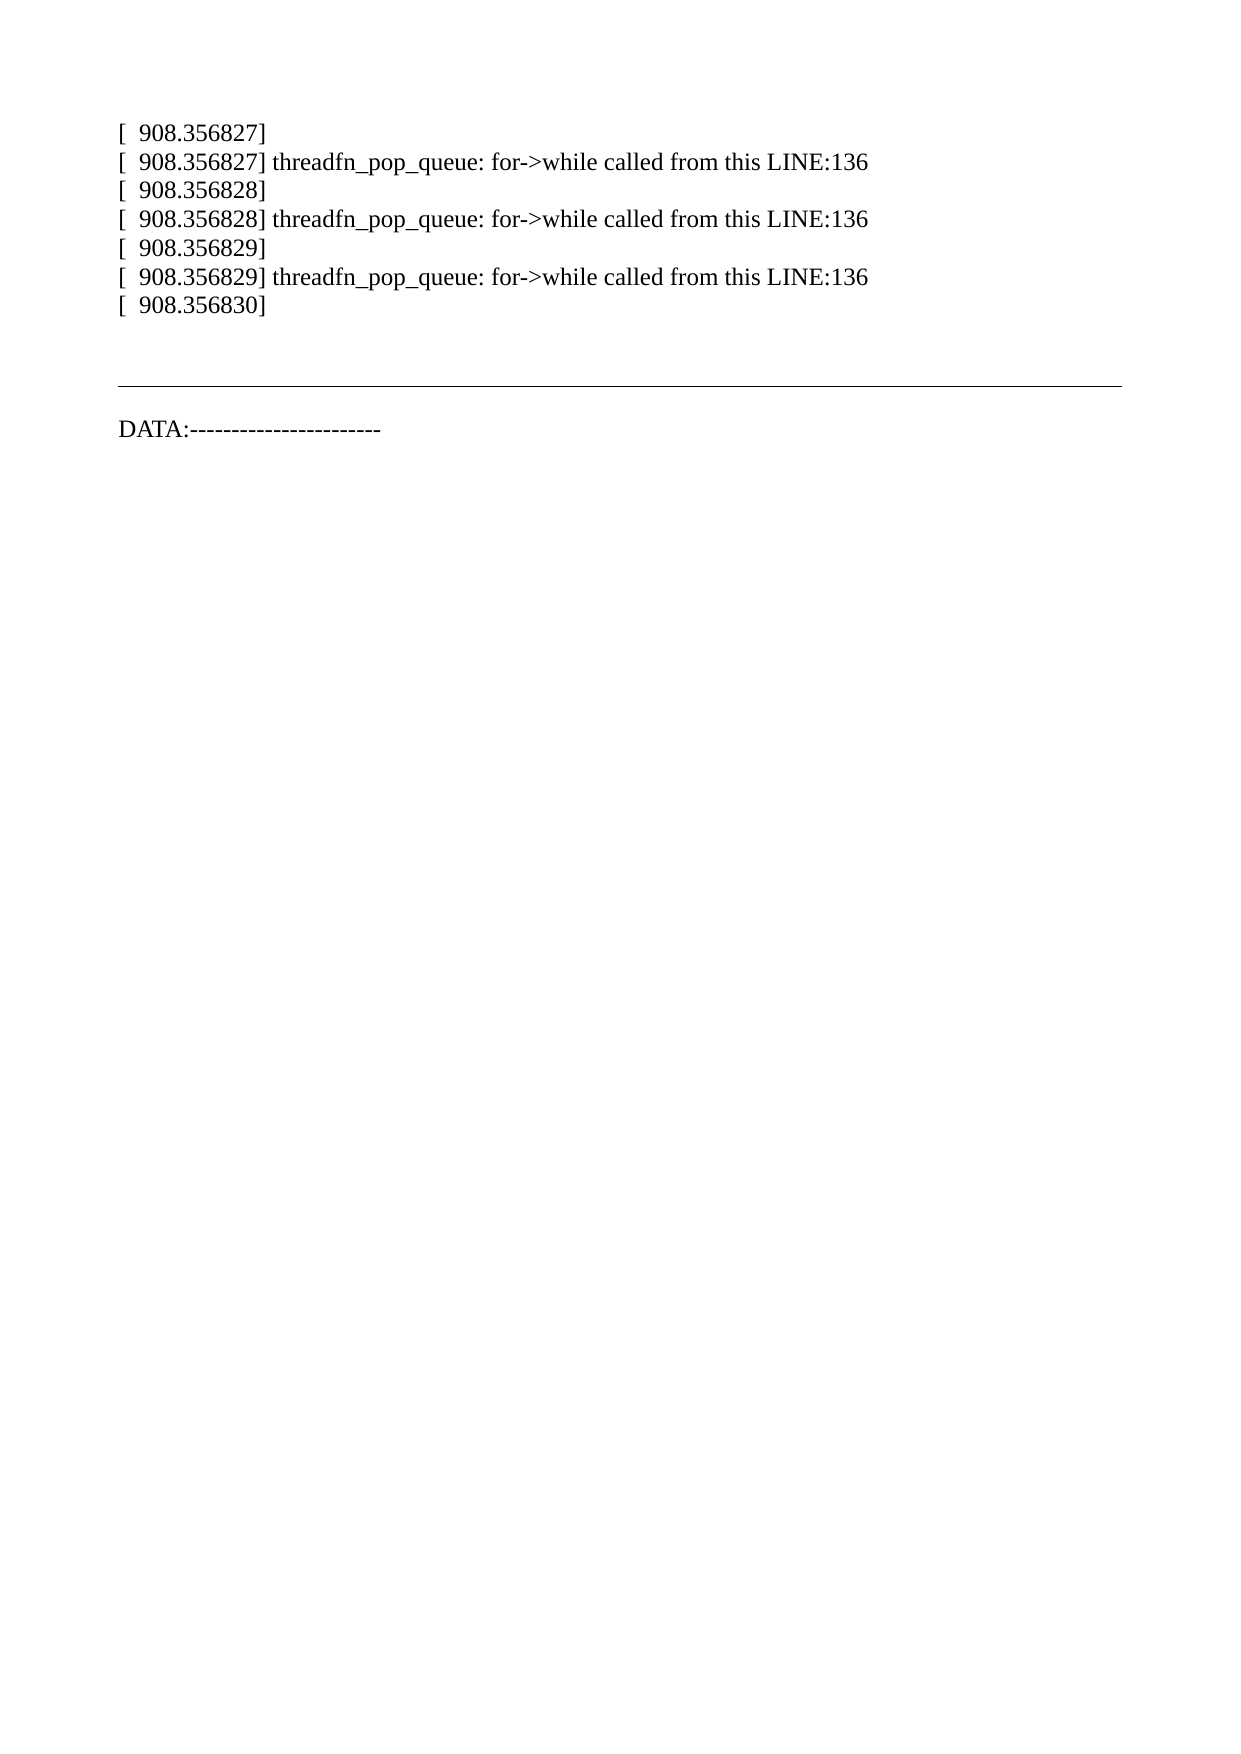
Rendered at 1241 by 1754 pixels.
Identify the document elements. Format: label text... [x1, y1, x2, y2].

text [ 908.356828] [118, 176, 1122, 204]
text [ 908.356827] threadfn_pop_queue: for->while called from this LINE:136 [118, 147, 1122, 176]
text [ 908.356829] threadfn_pop_queue: for->while called from this LINE:136 [118, 262, 1122, 291]
text DATA:----------------------- [118, 414, 1122, 443]
text [ 908.356828] threadfn_pop_queue: for->while called from this LINE:136 [118, 204, 1122, 233]
text [ 908.356827] [118, 118, 1122, 147]
text [ 908.356829] [118, 233, 1122, 262]
text [ 908.356830] [118, 291, 1122, 319]
